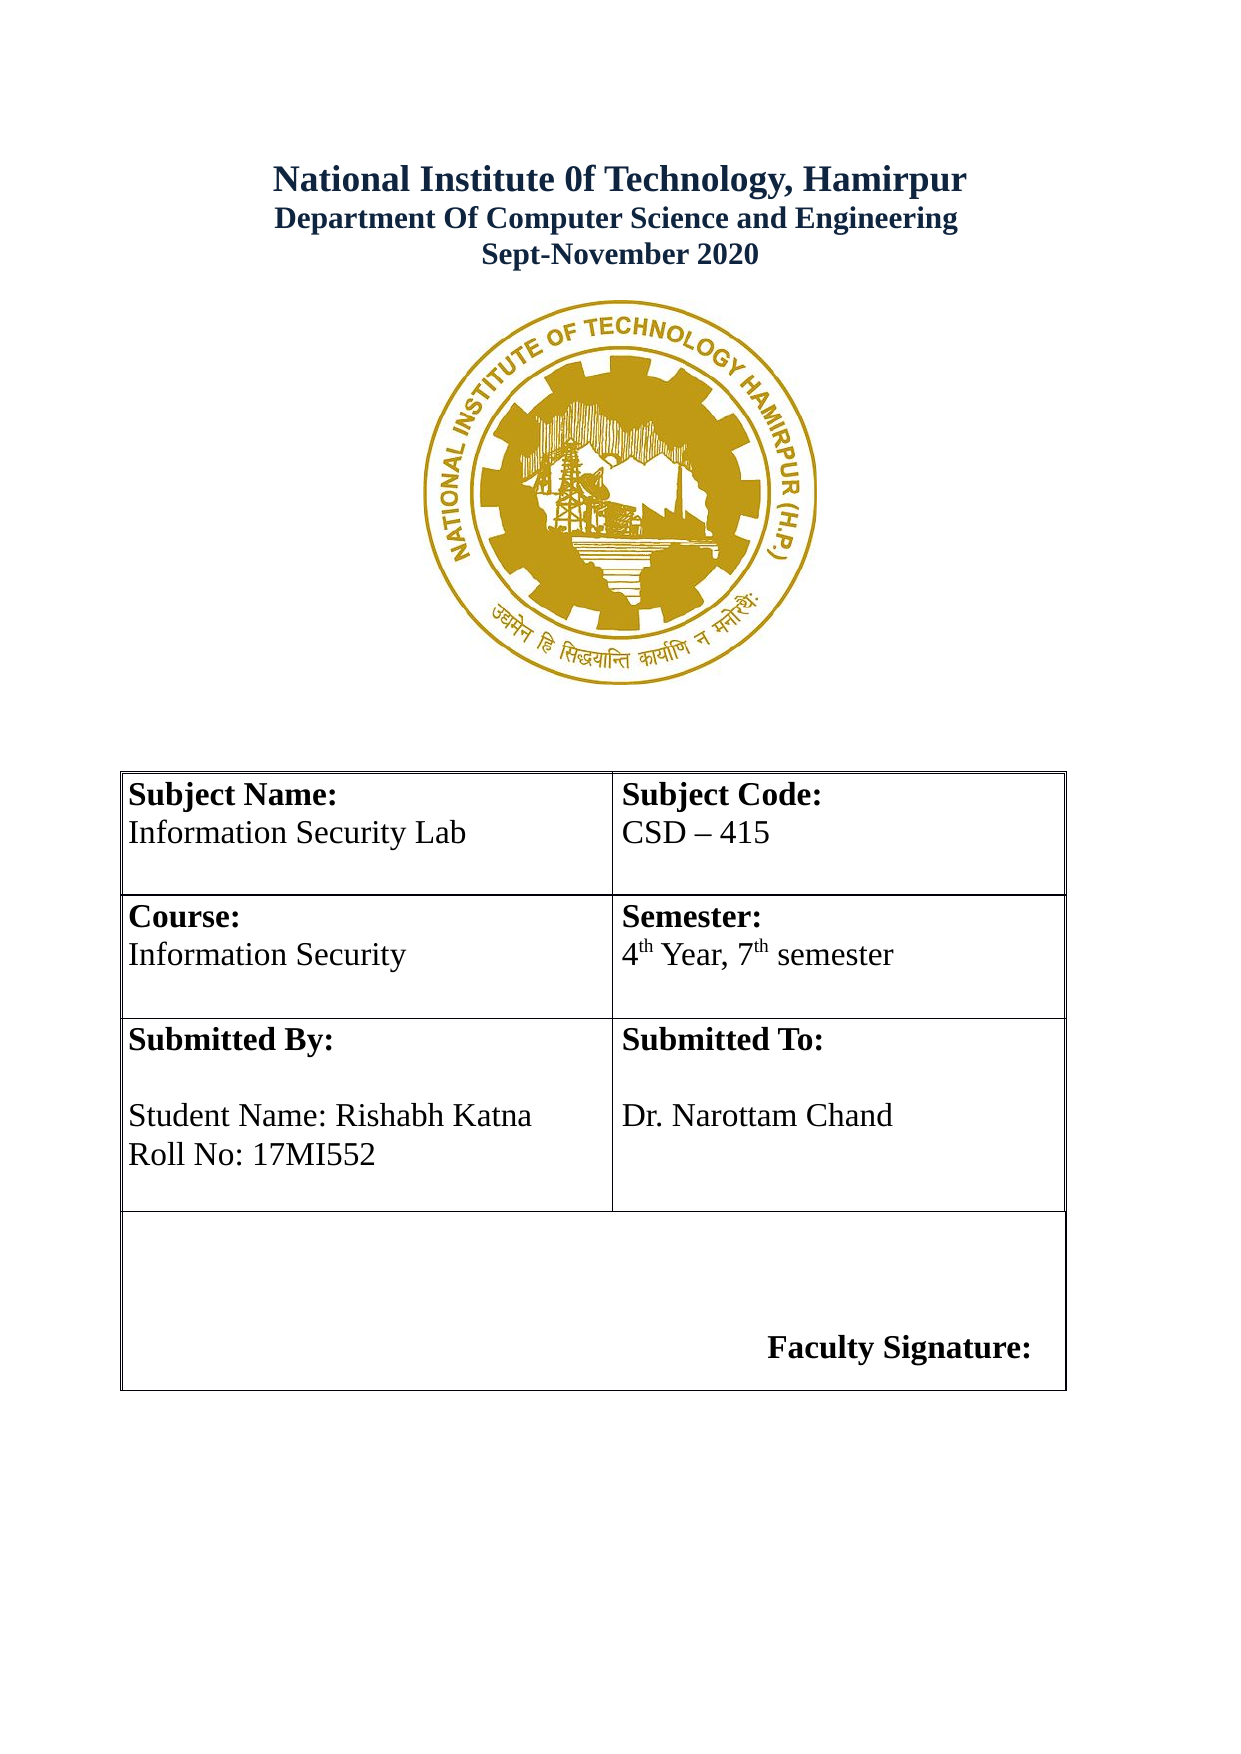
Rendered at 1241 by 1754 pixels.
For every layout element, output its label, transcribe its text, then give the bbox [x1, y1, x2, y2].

table_cell Semester: 4th Year, 7th semester [613, 896, 1064, 1017]
table_cell Submitted By: Student Name: Rishabh Katna Roll No: 17MI552 [123, 1019, 612, 1211]
text Sept-November 2020 [118, 236, 1122, 271]
table_header Subject Code: CSD – 415 [613, 774, 1064, 894]
table_cell Faculty Signature: [123, 1212, 1065, 1389]
table_cell Submitted To: Dr. Narottam Chand [613, 1019, 1064, 1211]
table_cell Course: Information Security [123, 896, 612, 1017]
text National Institute 0f Technology, Hamirpur Department Of Computer Science and Engineering [118, 156, 1122, 236]
table_header Subject Name: Information Security Lab [123, 774, 612, 894]
picture [423, 300, 817, 685]
